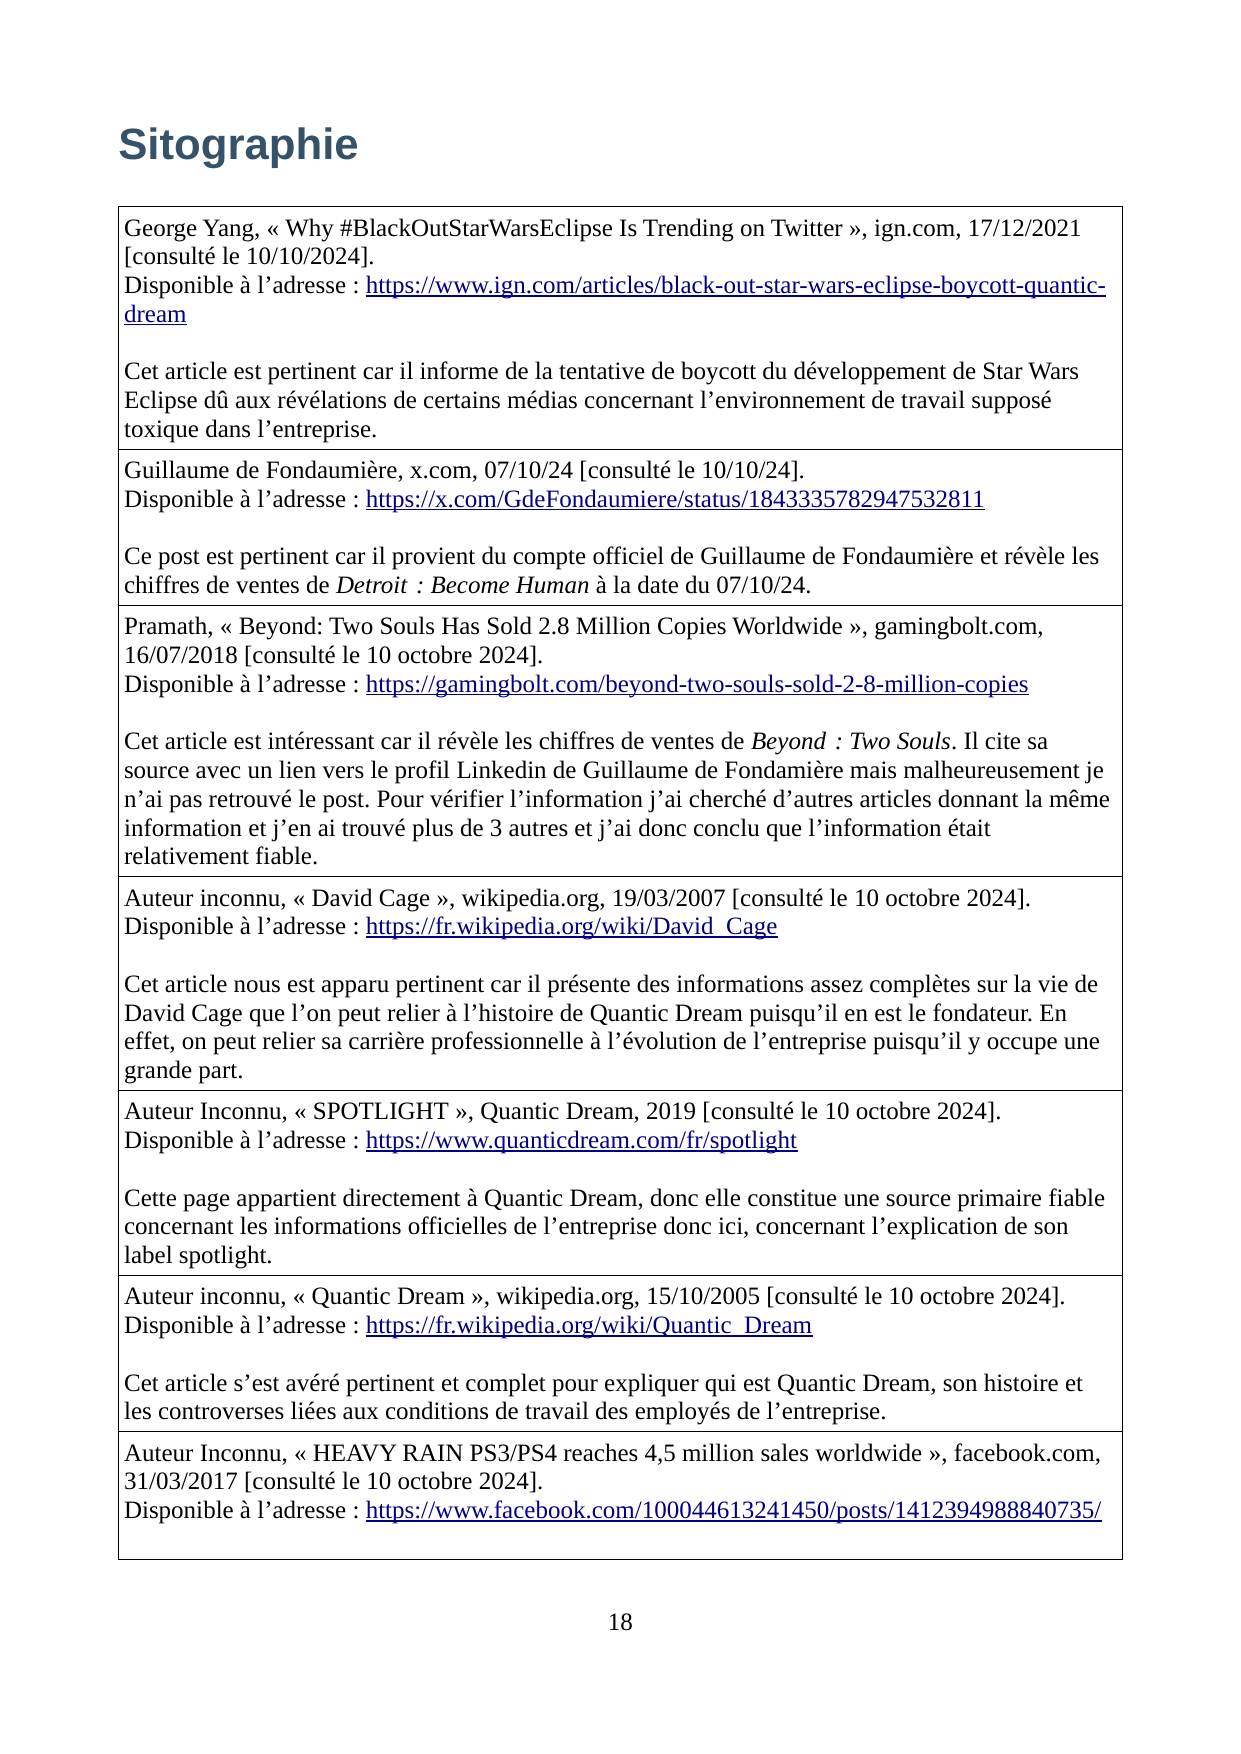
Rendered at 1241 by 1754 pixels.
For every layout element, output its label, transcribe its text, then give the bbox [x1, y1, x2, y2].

table_cell Auteur inconnu, « David Cage », wikipedia.org, 19/03/2007 [consulté le 10 octobre 2024]. Disponible à l’adresse : https://fr.wikipedia.org/wiki/David_Cage Cet article nous est apparu pertinent car il présente des informations assez complètes sur la vie de David Cage que l’on peut relier à l’histoire de Quantic Dream puisqu’il en est le fondateur. En effet, on peut relier sa carrière professionnelle à l’évolution de l’entreprise puisqu’il y occupe une grande part. [119, 877, 1122, 1090]
table_cell Guillaume de Fondaumière, x.com, 07/10/24 [consulté le 10/10/24]. Disponible à l’adresse : https://x.com/GdeFondaumiere/status/1843335782947532811 Ce post est pertinent car il provient du compte officiel de Guillaume de Fondaumière et révèle les chiffres de ventes de Detroit : Become Human à la date du 07/10/24. [119, 450, 1122, 605]
table_cell Auteur Inconnu, « HEAVY RAIN PS3/PS4 reaches 4,5 million sales worldwide », facebook.com, 31/03/2017 [consulté le 10 octobre 2024]. Disponible à l’adresse : https://www.facebook.com/100044613241450/posts/1412394988840735/ [119, 1432, 1122, 1558]
table_header George Yang, « Why #BlackOutStarWarsEclipse Is Trending on Twitter », ign.com, 17/12/2021 [consulté le 10/10/2024]. Disponible à l’adresse : https://www.ign.com/articles/black-out-star-wars-eclipse-boycott-quantic-dream Cet article est pertinent car il informe de la tentative de boycott du développement de Star Wars Eclipse dû aux révélations de certains médias concernant l’environnement de travail supposé toxique dans l’entreprise. [119, 207, 1122, 448]
table_cell Auteur Inconnu, « SPOTLIGHT », Quantic Dream, 2019 [consulté le 10 octobre 2024]. Disponible à l’adresse : https://www.quanticdream.com/fr/spotlight Cette page appartient directement à Quantic Dream, donc elle constitue une source primaire fiable concernant les informations officielles de l’entreprise donc ici, concernant l’explication de son label spotlight. [119, 1091, 1122, 1275]
subtitle Sitographie [118, 118, 1122, 168]
table_cell Pramath, « Beyond: Two Souls Has Sold 2.8 Million Copies Worldwide », gamingbolt.com, 16/07/2018 [consulté le 10 octobre 2024]. Disponible à l’adresse : https://gamingbolt.com/beyond-two-souls-sold-2-8-million-copies Cet article est intéressant car il révèle les chiffres de ventes de Beyond : Two Souls. Il cite sa source avec un lien vers le profil Linkedin de Guillaume de Fondamière mais malheureusement je n’ai pas retrouvé le post. Pour vérifier l’information j’ai cherché d’autres articles donnant la même information et j’en ai trouvé plus de 3 autres et j’ai donc conclu que l’information était relativement fiable. [119, 606, 1122, 876]
table_cell Auteur inconnu, « Quantic Dream », wikipedia.org, 15/10/2005 [consulté le 10 octobre 2024]. Disponible à l’adresse : https://fr.wikipedia.org/wiki/Quantic_Dream Cet article s’est avéré pertinent et complet pour expliquer qui est Quantic Dream, son histoire et les controverses liées aux conditions de travail des employés de l’entreprise. [119, 1276, 1122, 1431]
